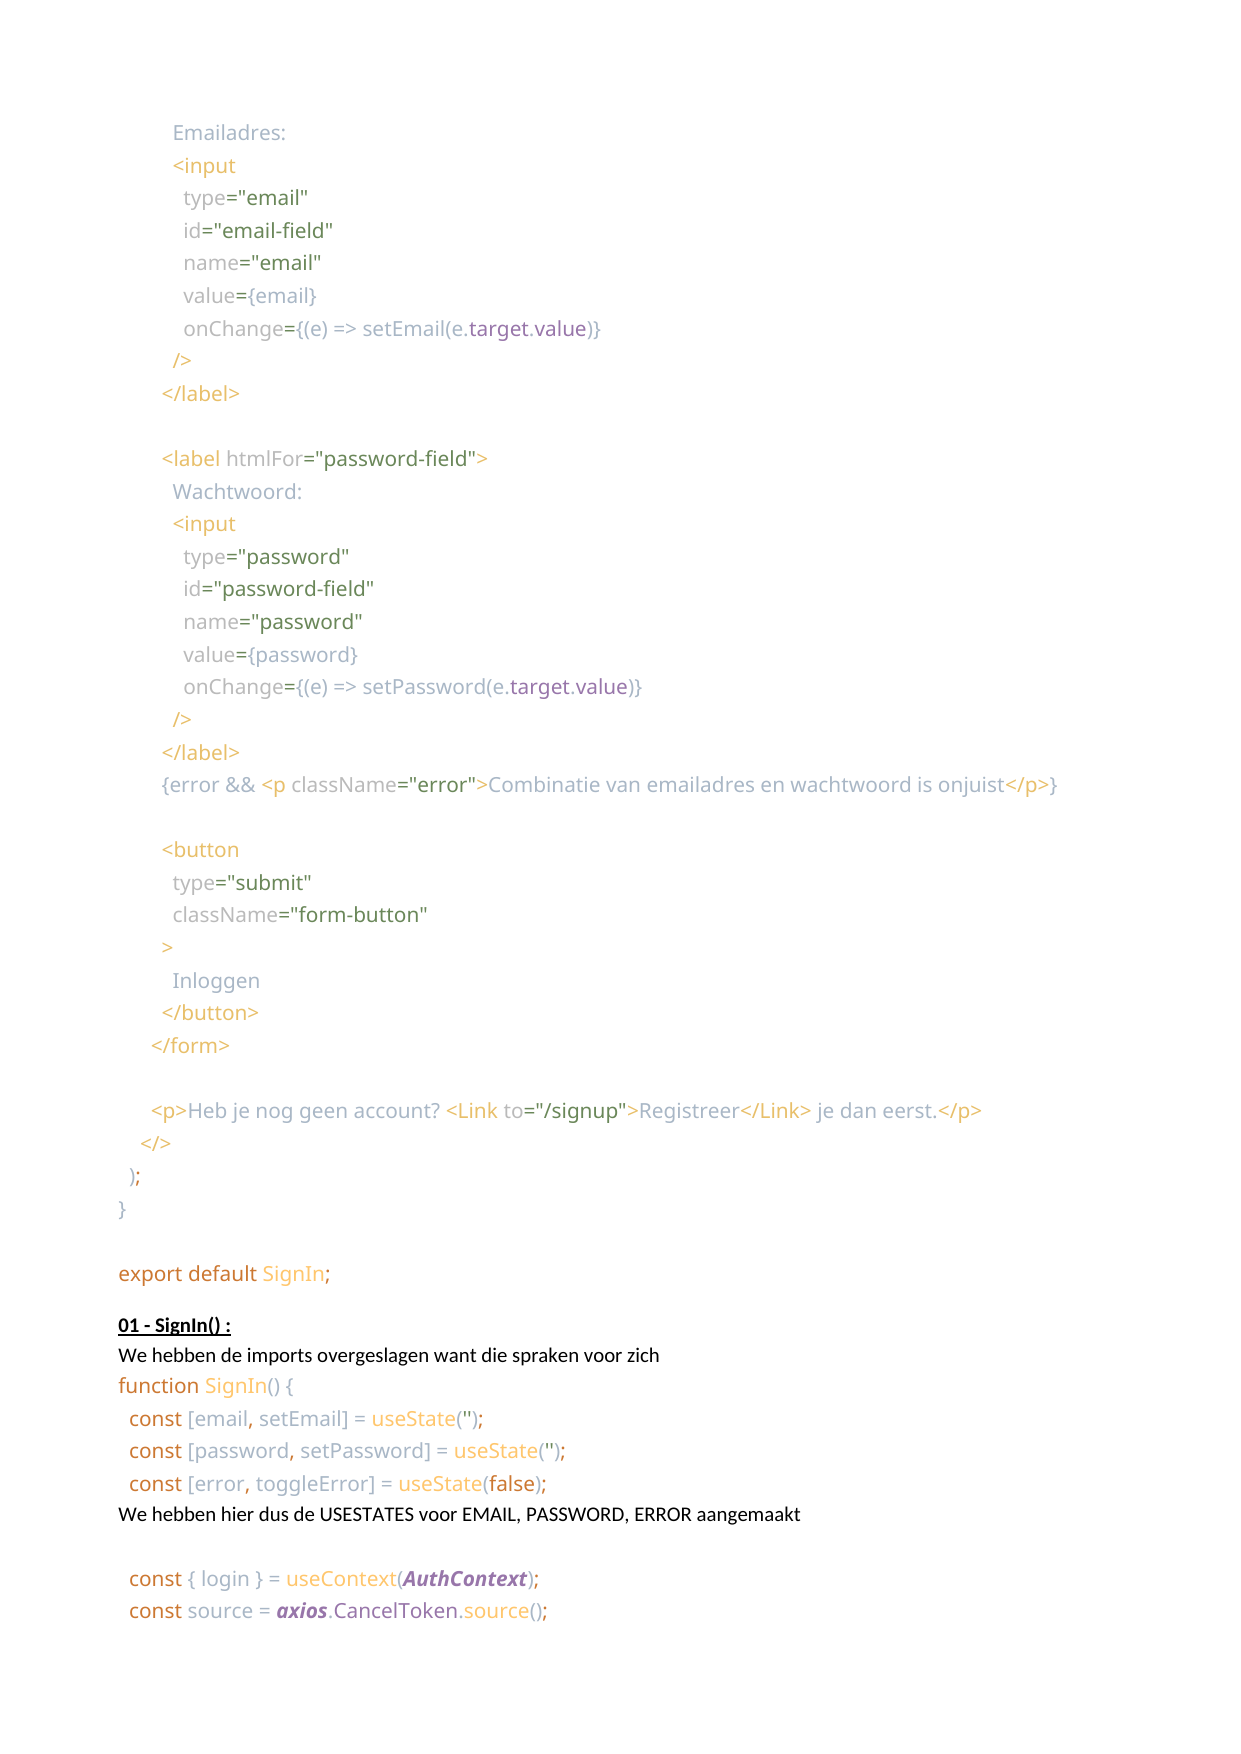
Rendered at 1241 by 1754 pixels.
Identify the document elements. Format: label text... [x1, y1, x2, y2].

text Emailadres: <input type="email" id="email-field" name="email" value={email} onChange={(e) => setEmail(e.target.value)} /> </label> <label htmlFor="password-field"> Wachtwoord: <input type="password" id="password-field" name="password" value={password} onChange={(e) => setPassword(e.target.value)} /> </label> {error && <p className="error">Combinatie van emailadres en wachtwoord is onjuist</p>} <button type="submit" className="form-button" > Inloggen </button> </form> <p>Heb je nog geen account? <Link to="/signup">Registreer</Link> je dan eerst.</p> </> ); } export default SignIn; [118, 118, 1122, 1288]
text 01 - SignIn() : We hebben de imports overgeslagen want die spraken voor zich function SignIn() { const [email, setEmail] = useState(''); const [password, setPassword] = useState(''); const [error, toggleError] = useState(false); We hebben hier dus de USESTATES voor EMAIL, PASSWORD, ERROR aangemaakt const { login } = useContext(AuthContext); const source = axios.CancelToken.source(); - We hebben hier de CONTEXT opgehaald, we kunnen nu dus FUNCTIONS uit de context gebruiken - We hebben hier ook een CANCELTOKEN aangemaakt // mocht onze pagina ge-unmount worden voor we klaar zijn met data ophalen, aborten we het request useEffect(() => { return function cleanup() { source.cancel(); } }, []); DE USE-EFFECT hierboven wordt dus ingezet als de gebruiker bijv ineens naar een andere pagina klikt en dan wordt HIER alles GECANCELED zodat we geen DATA LEAK krijgen async function handleSubmit(e) { e.preventDefault(); toggleError(false); - Hier hebben we een handleSubmit(e) FUNCTION gemaakt, de PREVENT-DEFAULT hebben we zodat de pagina niet REFRESHED zodra er iets veranderd. - Ook zetten we IN EERSTE INSTANTIE de ERROR op FALSE try { const result = await axios.post('http://localhost:3000/login', { email: email, password: password, }, { cancelToken: source.token, }); // log het resultaat in de console console.log(result.data); // geef de JWT token aan de login-functie van de context mee login(result.data.accessToken); MET EEN TRY POSTEN we onze gegevens en als het EMAILADRESS en PASSWORD overeenkomt met wat er in de API DATABASE staat, dan zetten we via CONTEXT de JWT TOKEN in de login() FUNCTION van de AuthContext } catch (e) { console.error(e); toggleError(true); } } MET EEN CATCH vangen we ERRORS op (in dit geval zou de ERROR zijn dat EMAIL en PASSWORD niet overeenkomen en in de RETURN geven we de ERROR weer met een <p> waarin naar de gebruiker wordt gecommuniceerd dat dat dus de reden is dat er niet ingelogd kan worden DE REST VAN DE RETURN IS HETZELFDE ALS EERDER BESPROKEN DUS WE SLAAN DEZE OOK OVER [118, 1313, 1122, 1625]
